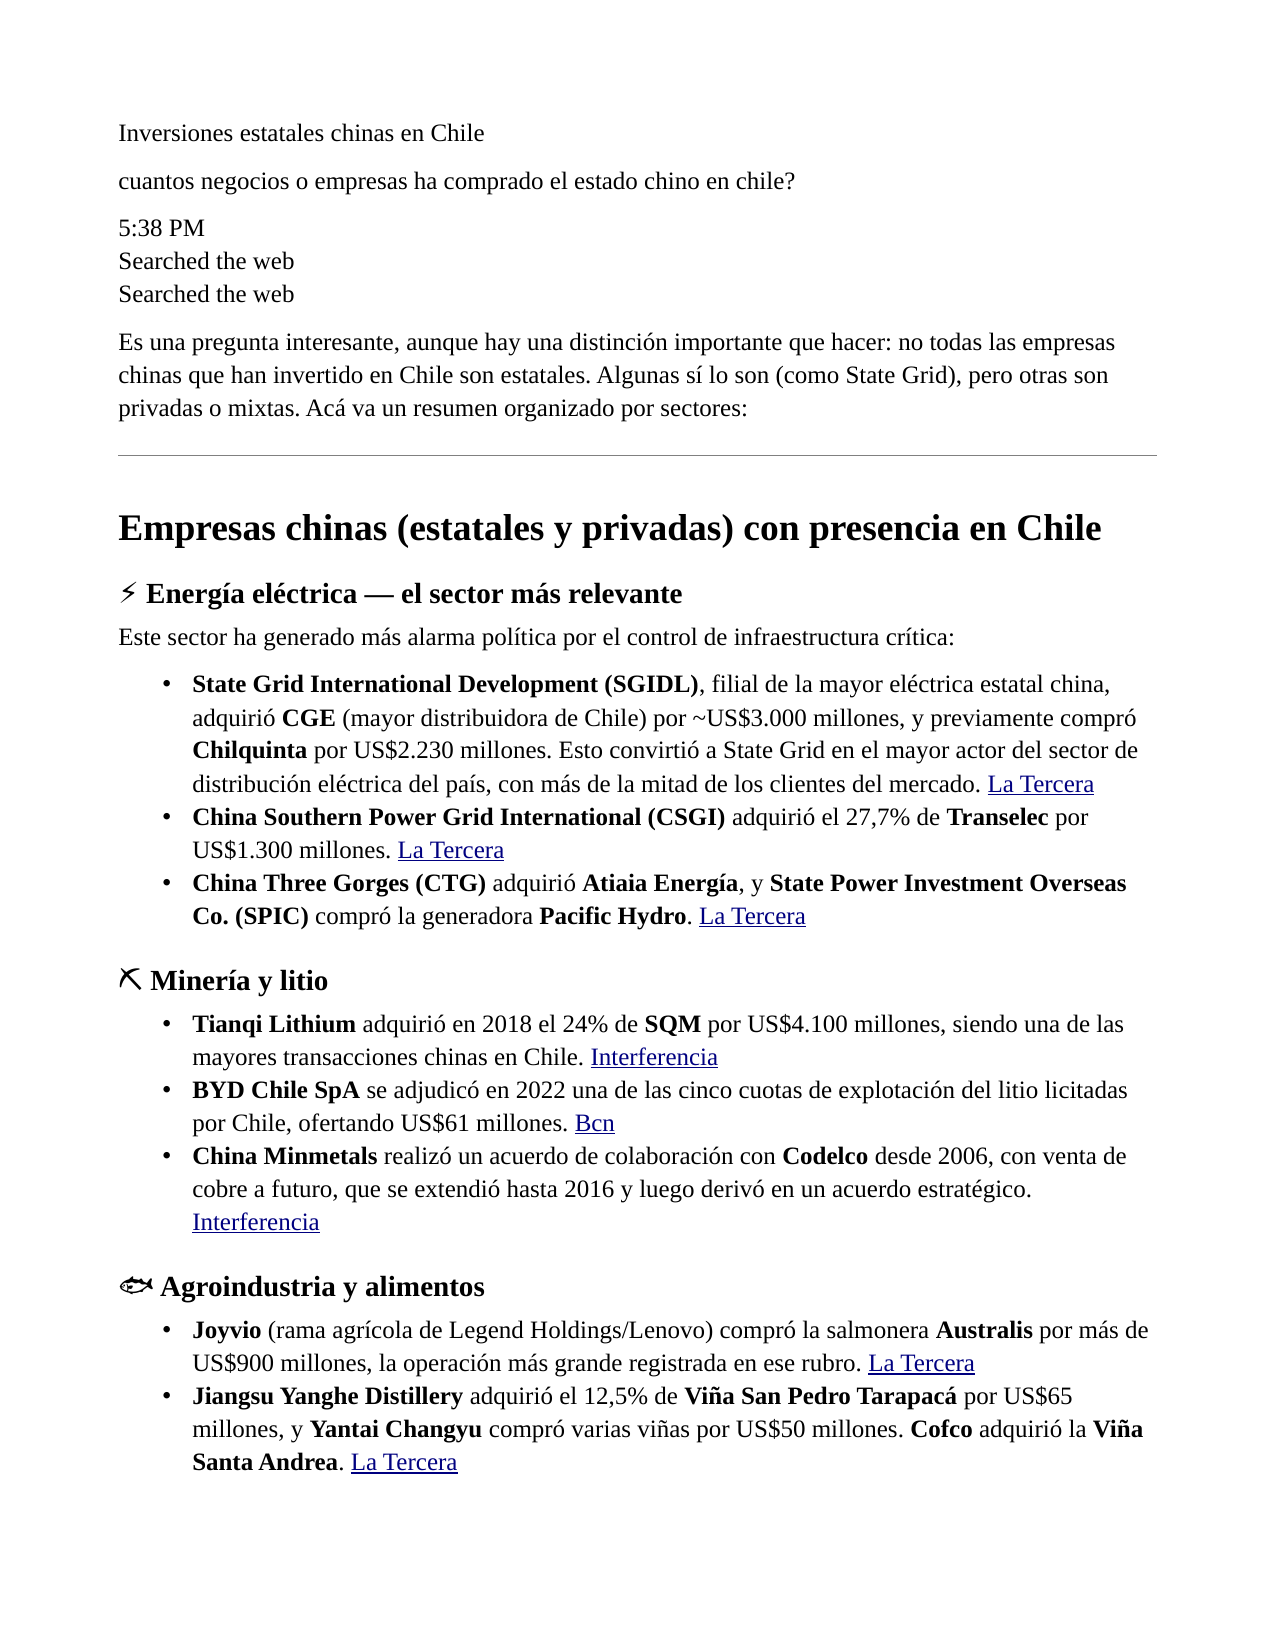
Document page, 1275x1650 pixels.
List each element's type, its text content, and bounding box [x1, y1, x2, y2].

list Joyvio (rama agrícola de Legend Holdings/Lenovo) compró la salmonera Australis por más de US$900 millones, la operación más grande registrada en ese rubro. La Tercera [162, 1315, 1157, 1377]
subtitle ⛏️ Minería y litio [118, 963, 1157, 996]
list China Minmetals realizó un acuerdo de colaboración con Codelco desde 2006, con venta de cobre a futuro, que se extendió hasta 2016 y luego derivó en un acuerdo estratégico. Interferencia [162, 1141, 1157, 1236]
subtitle Empresas chinas (estatales y privadas) con presencia en Chile [118, 506, 1157, 549]
text Searched the web [118, 279, 1157, 308]
list Tianqi Lithium adquirió en 2018 el 24% de SQM por US$4.100 millones, siendo una de las mayores transacciones chinas en Chile. Interferencia [162, 1009, 1157, 1071]
text Este sector ha generado más alarma política por el control de infraestructura crítica: [118, 622, 1157, 651]
list China Three Gorges (CTG) adquirió Atiaia Energía, y State Power Investment Overseas Co. (SPIC) compró la generadora Pacific Hydro. La Tercera [162, 868, 1157, 929]
list BYD Chile SpA se adjudicó en 2022 una de las cinco cuotas de explotación del litio licitadas por Chile, ofertando US$61 millones. Bcn [162, 1075, 1157, 1137]
text Es una pregunta interesante, aunque hay una distinción importante que hacer: no todas las empresas chinas que han invertido en Chile son estatales. Algunas sí lo son (como State Grid), pero otras son privadas o mixtas. Acá va un resumen organizado por sectores: [118, 327, 1157, 422]
text 5:38 PM [118, 213, 1157, 242]
text Inversiones estatales chinas en Chile [118, 118, 1157, 147]
text Searched the web [118, 246, 1157, 275]
subtitle 🐟 Agroindustria y alimentos [118, 1269, 1157, 1303]
list Jiangsu Yanghe Distillery adquirió el 12,5% de Viña San Pedro Tarapacá por US$65 millones, y Yantai Changyu compró varias viñas por US$50 millones. Cofco adquirió la Viña Santa Andrea. La Tercera [162, 1381, 1157, 1476]
text cuantos negocios o empresas ha comprado el estado chino en chile? [118, 166, 1157, 194]
list China Southern Power Grid International (CSGI) adquirió el 27,7% de Transelec por US$1.300 millones. La Tercera [162, 802, 1157, 863]
subtitle ⚡ Energía eléctrica — el sector más relevante [118, 576, 1157, 609]
list State Grid International Development (SGIDL), filial de la mayor eléctrica estatal china, adquirió CGE (mayor distribuidora de Chile) por ~US$3.000 millones, y previamente compró Chilquinta por US$2.230 millones. Esto convirtió a State Grid en el mayor actor del sector de distribución eléctrica del país, con más de la mitad de los clientes del mercado. La Tercera [162, 669, 1157, 797]
